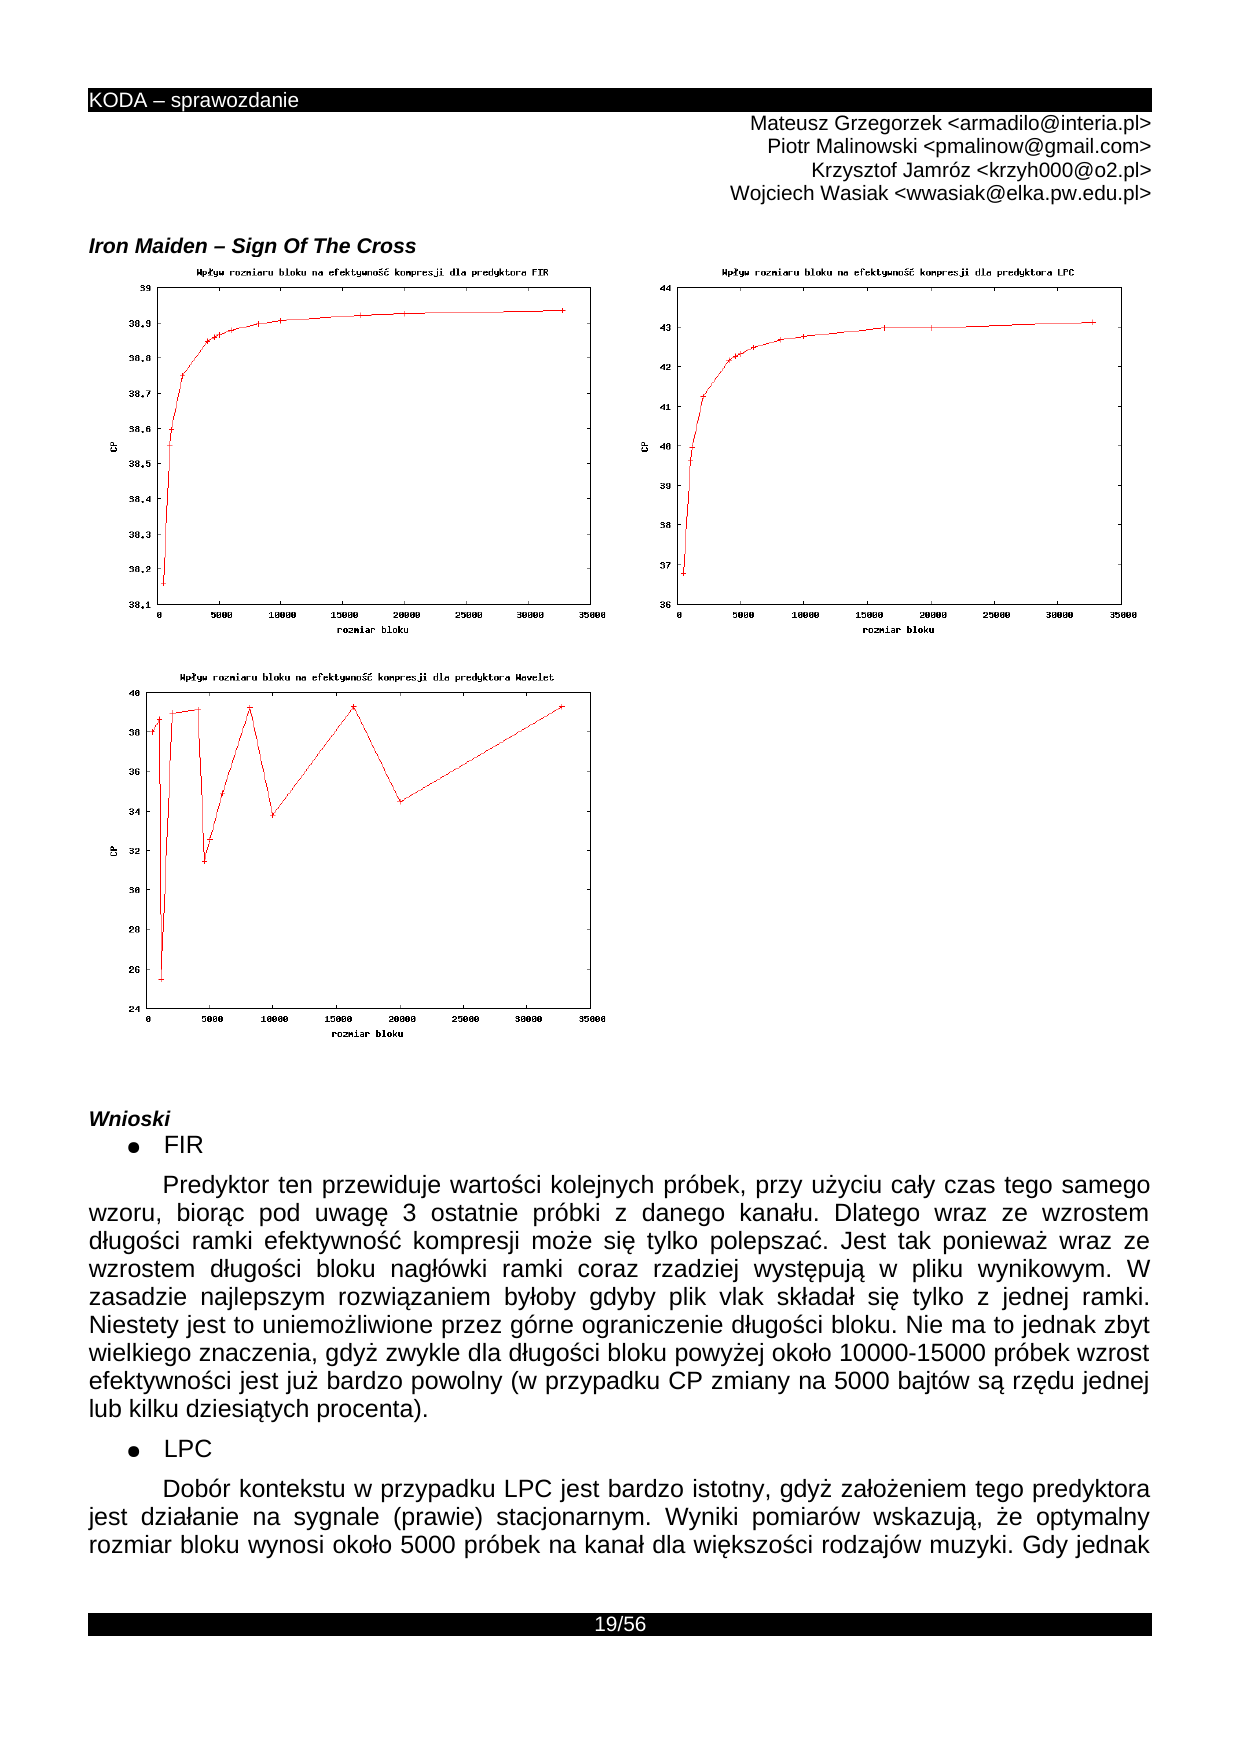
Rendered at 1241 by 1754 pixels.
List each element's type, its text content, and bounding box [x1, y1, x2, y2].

table_cell [620, 662, 1152, 1067]
table_header [89, 258, 620, 662]
subtitle Iron Maiden – Sign Of The Cross [88, 234, 1152, 258]
list LPC [126, 1435, 1152, 1463]
text Predyktor ten przewiduje wartości kolejnych próbek, przy użyciu cały czas tego samego wzoru, biorąc pod uwagę 3 ostatnie próbki z danego kanału. Dlatego wraz ze wzrostem długości ramki efektywność kompresji może się tylko polepszać. Jest tak ponieważ wraz ze wzrostem długości bloku nagłówki ramki coraz rzadziej występują w pliku wynikowym. W zasadzie najlepszym rozwiązaniem byłoby gdyby plik vlak składał się tylko z jednej ramki. Niestety jest to uniemożliwione przez górne ograniczenie długości bloku. Nie ma to jednak zbyt wielkiego znaczenia, gdyż zwykle dla długości bloku powyżej około 10000-15000 próbek wzrost efektywności jest już bardzo powolny (w przypadku CP zmiany na 5000 bajtów są rzędu jednej lub kilku dziesiątych procenta). [88, 1171, 1152, 1422]
subtitle Wnioski [88, 1107, 1152, 1131]
table_header [620, 258, 1152, 662]
list FIR [126, 1131, 1152, 1159]
text Dobór kontekstu w przypadku LPC jest bardzo istotny, gdyż założeniem tego predyktora jest działanie na sygnale (prawie) stacjonarnym. Wyniki pomiarów wskazują, że optymalny rozmiar bloku wynosi około 5000 próbek na kanał dla większości rodzajów muzyki. Gdy jednak [88, 1475, 1152, 1559]
picture [635, 257, 1137, 635]
picture [103, 662, 606, 1039]
picture [103, 257, 606, 635]
table_cell [89, 662, 620, 1067]
